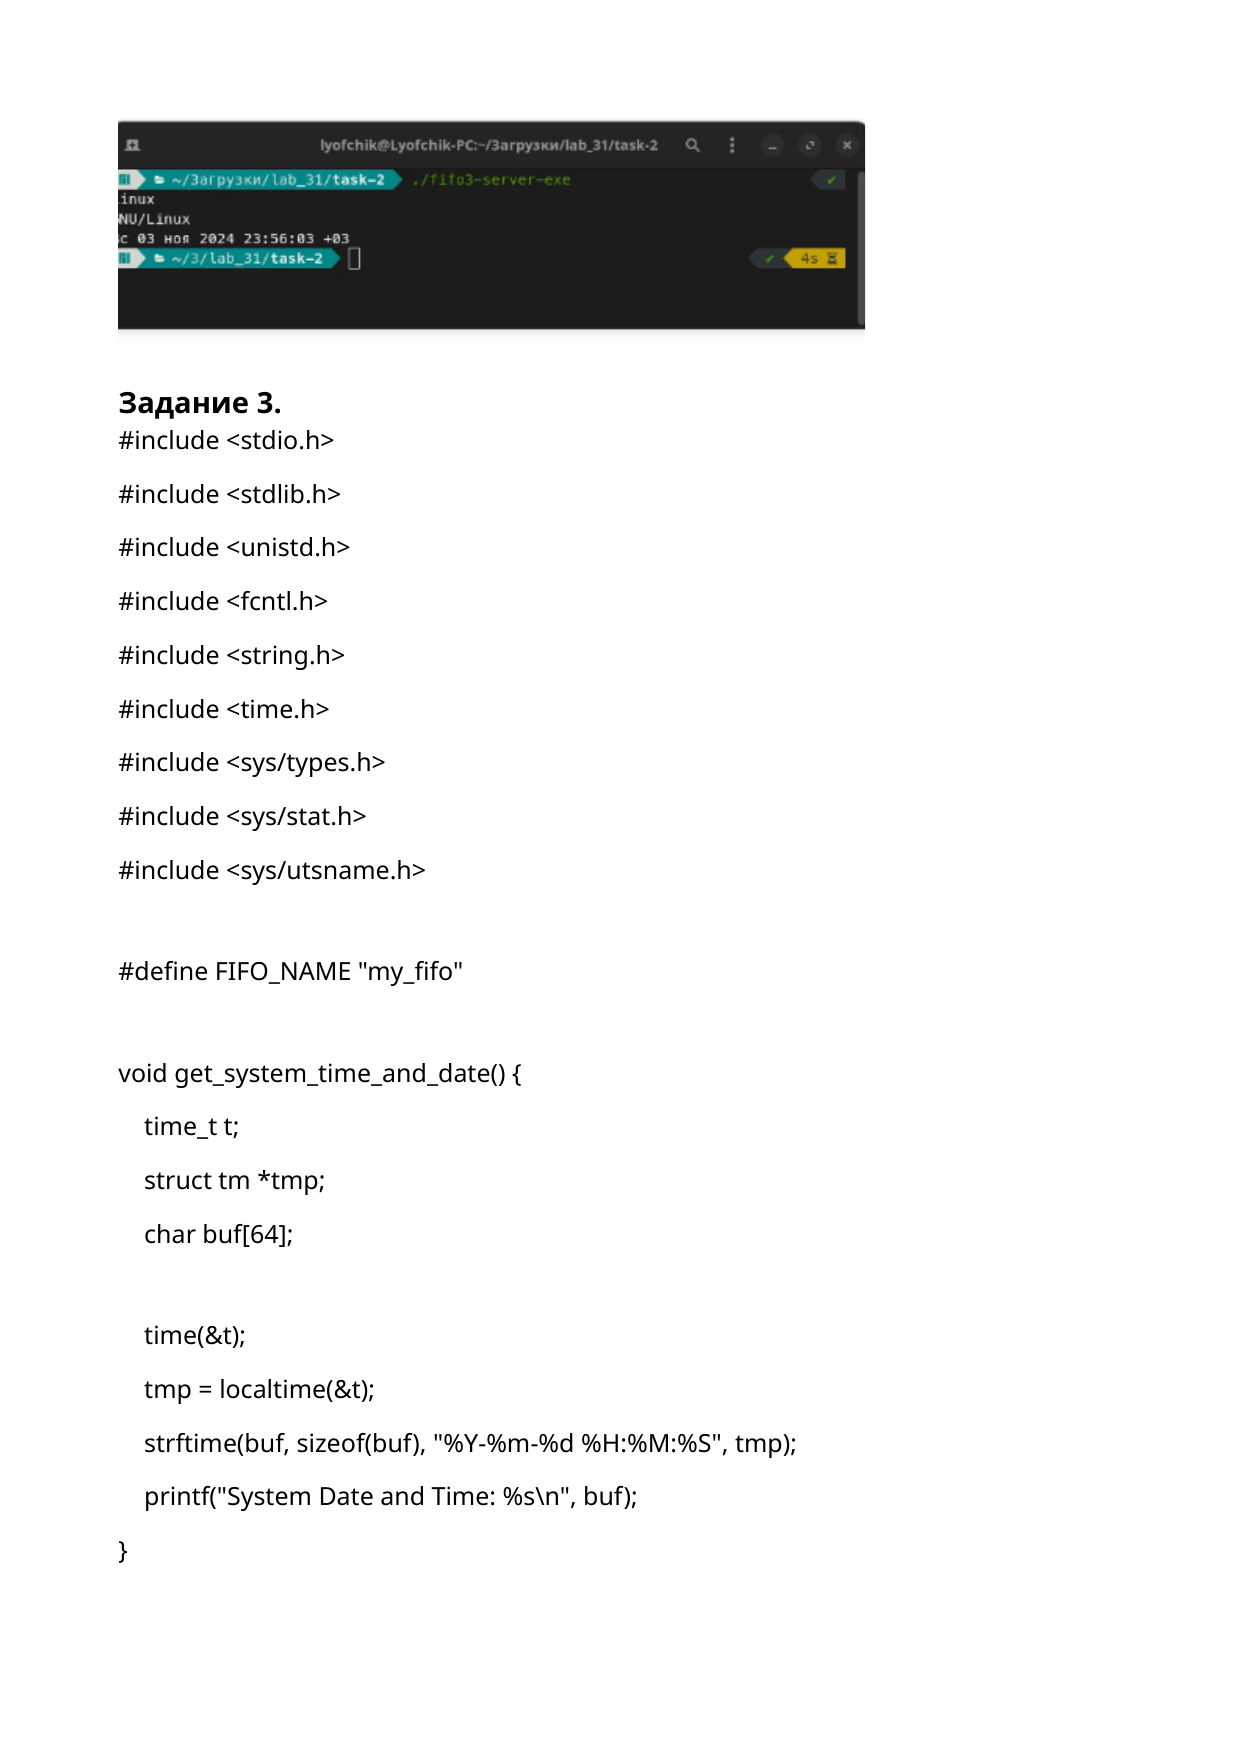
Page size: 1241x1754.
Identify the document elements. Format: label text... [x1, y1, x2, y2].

text tmp = localtime(&t); [118, 1372, 1122, 1406]
text printf("System Date and Time: %s\n", buf); [118, 1479, 1122, 1513]
text #include <string.h> [118, 637, 1122, 672]
text #include <fcntl.h> [118, 584, 1122, 618]
text #include <stdio.h> [118, 422, 1122, 457]
text #include <sys/types.h> [118, 745, 1122, 779]
text #include <unistd.h> [118, 530, 1122, 564]
text time(&t); [118, 1318, 1122, 1352]
text #define FIFO_NAME "my_fifo" [118, 954, 1122, 988]
text #include <time.h> [118, 691, 1122, 725]
text struct tm *tmp; [118, 1163, 1122, 1197]
text time_t t; [118, 1109, 1122, 1143]
text } [118, 1533, 1122, 1567]
text strftime(buf, sizeof(buf), "%Y-%m-%d %H:%M:%S", tmp); [118, 1425, 1122, 1459]
text void get_system_time_and_date() { [118, 1055, 1122, 1089]
subtitle Задание 3. [118, 383, 1122, 422]
text #include <stdlib.h> [118, 476, 1122, 510]
text #include <sys/stat.h> [118, 799, 1122, 833]
text #include <sys/utsname.h> [118, 852, 1122, 887]
text char buf[64]; [118, 1216, 1122, 1251]
